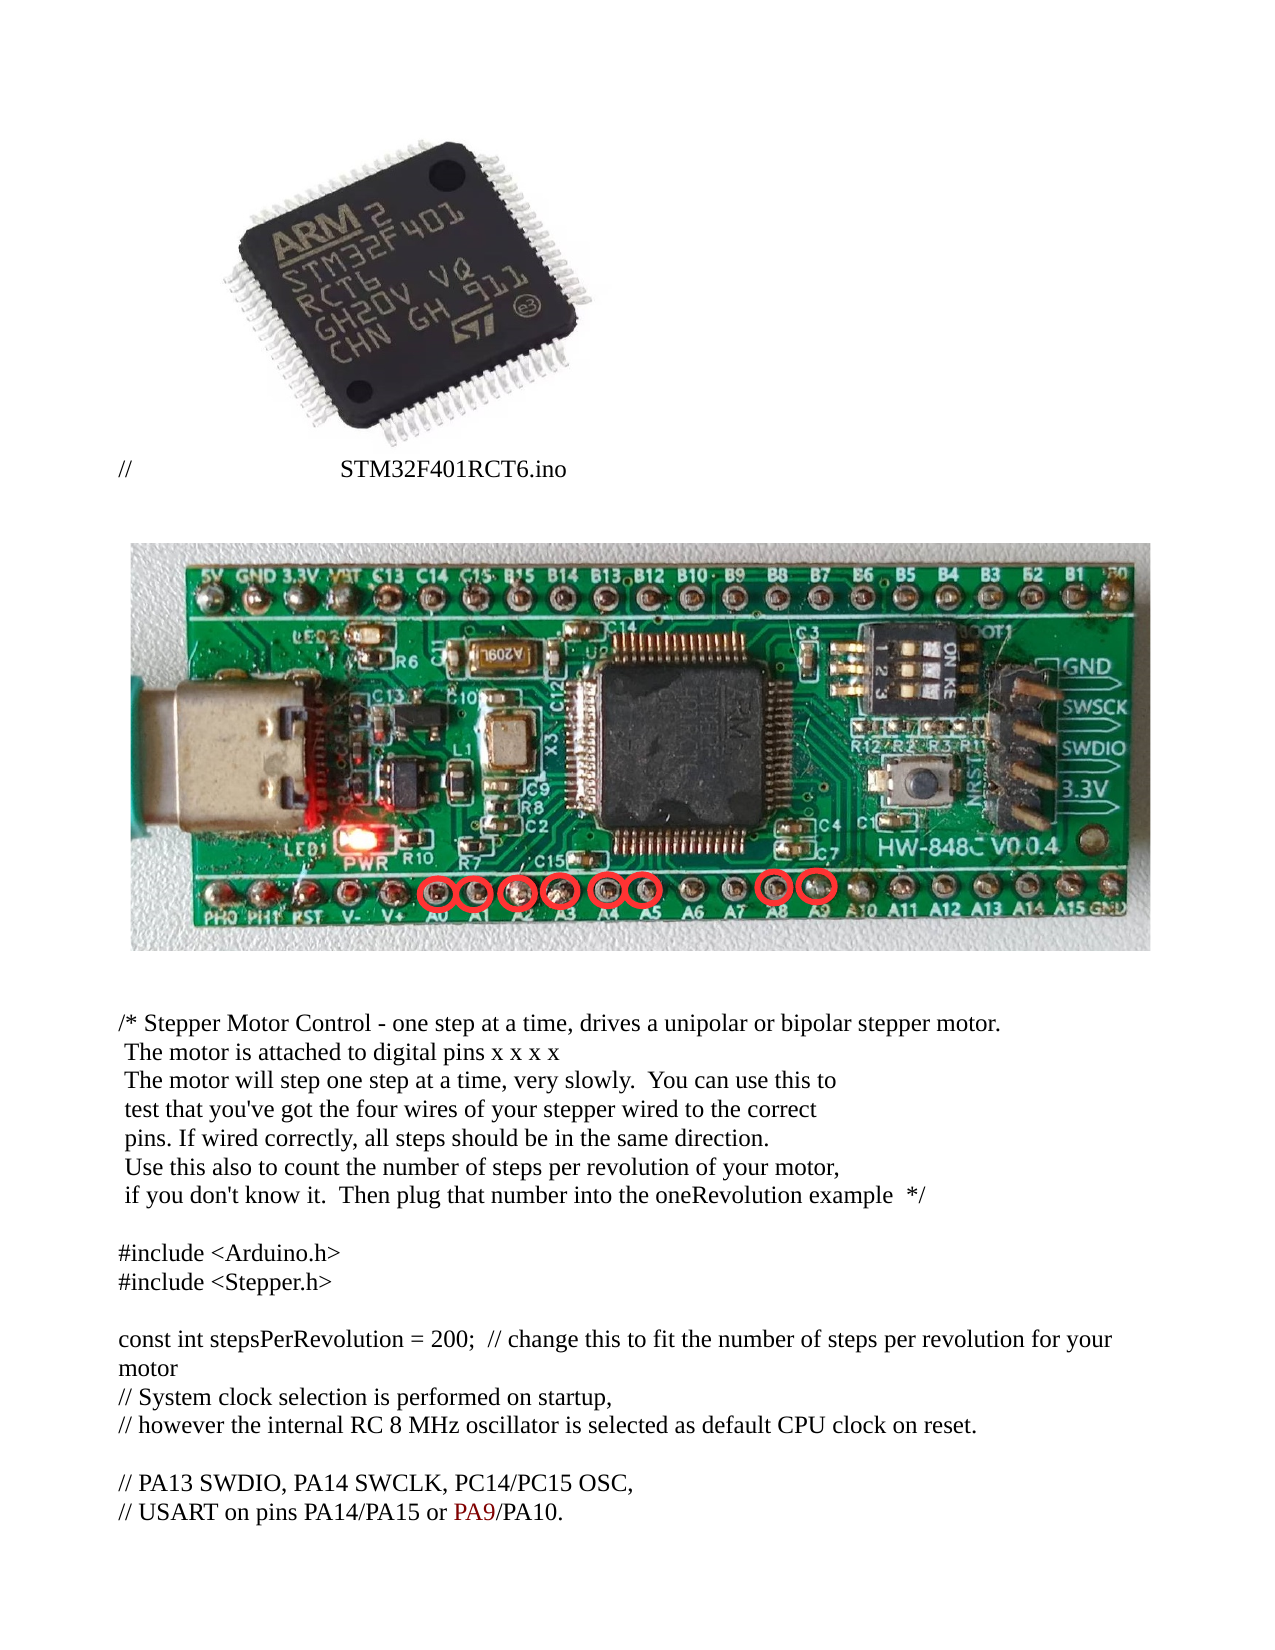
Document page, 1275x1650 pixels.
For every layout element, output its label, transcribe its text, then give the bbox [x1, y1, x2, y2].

picture [208, 127, 612, 454]
text // PA13 SWDIO, PA14 SWCLK, PC14/PC15 OSC, // USART on pins PA14/PA15 or PA9/PA10. [118, 1468, 1157, 1525]
text /* Stepper Motor Control - one step at a time, drives a unipolar or bipolar stepper motor. The motor is attached to digital pins x x x x The motor will step one step at a time, very slowly. You can use this to test that you've got the four wires of your stepper wired to the correct pins. If wired correctly, all steps should be in the same direction. Use this also to count the number of steps per revolution of your motor, if you don't know it. Then plug that number into the oneRevolution example */ [118, 979, 1157, 1209]
text #include <Arduino.h> #include <Stepper.h> const int stepsPerRevolution = 200; // change this to fit the number of steps per revolution for your motor // System clock selection is performed on startup, // however the internal RC 8 MHz oscillator is selected as default CPU clock on reset. [118, 1209, 1157, 1468]
picture [130, 543, 1151, 951]
text // STM32F401RCT6.ino [118, 118, 1157, 482]
